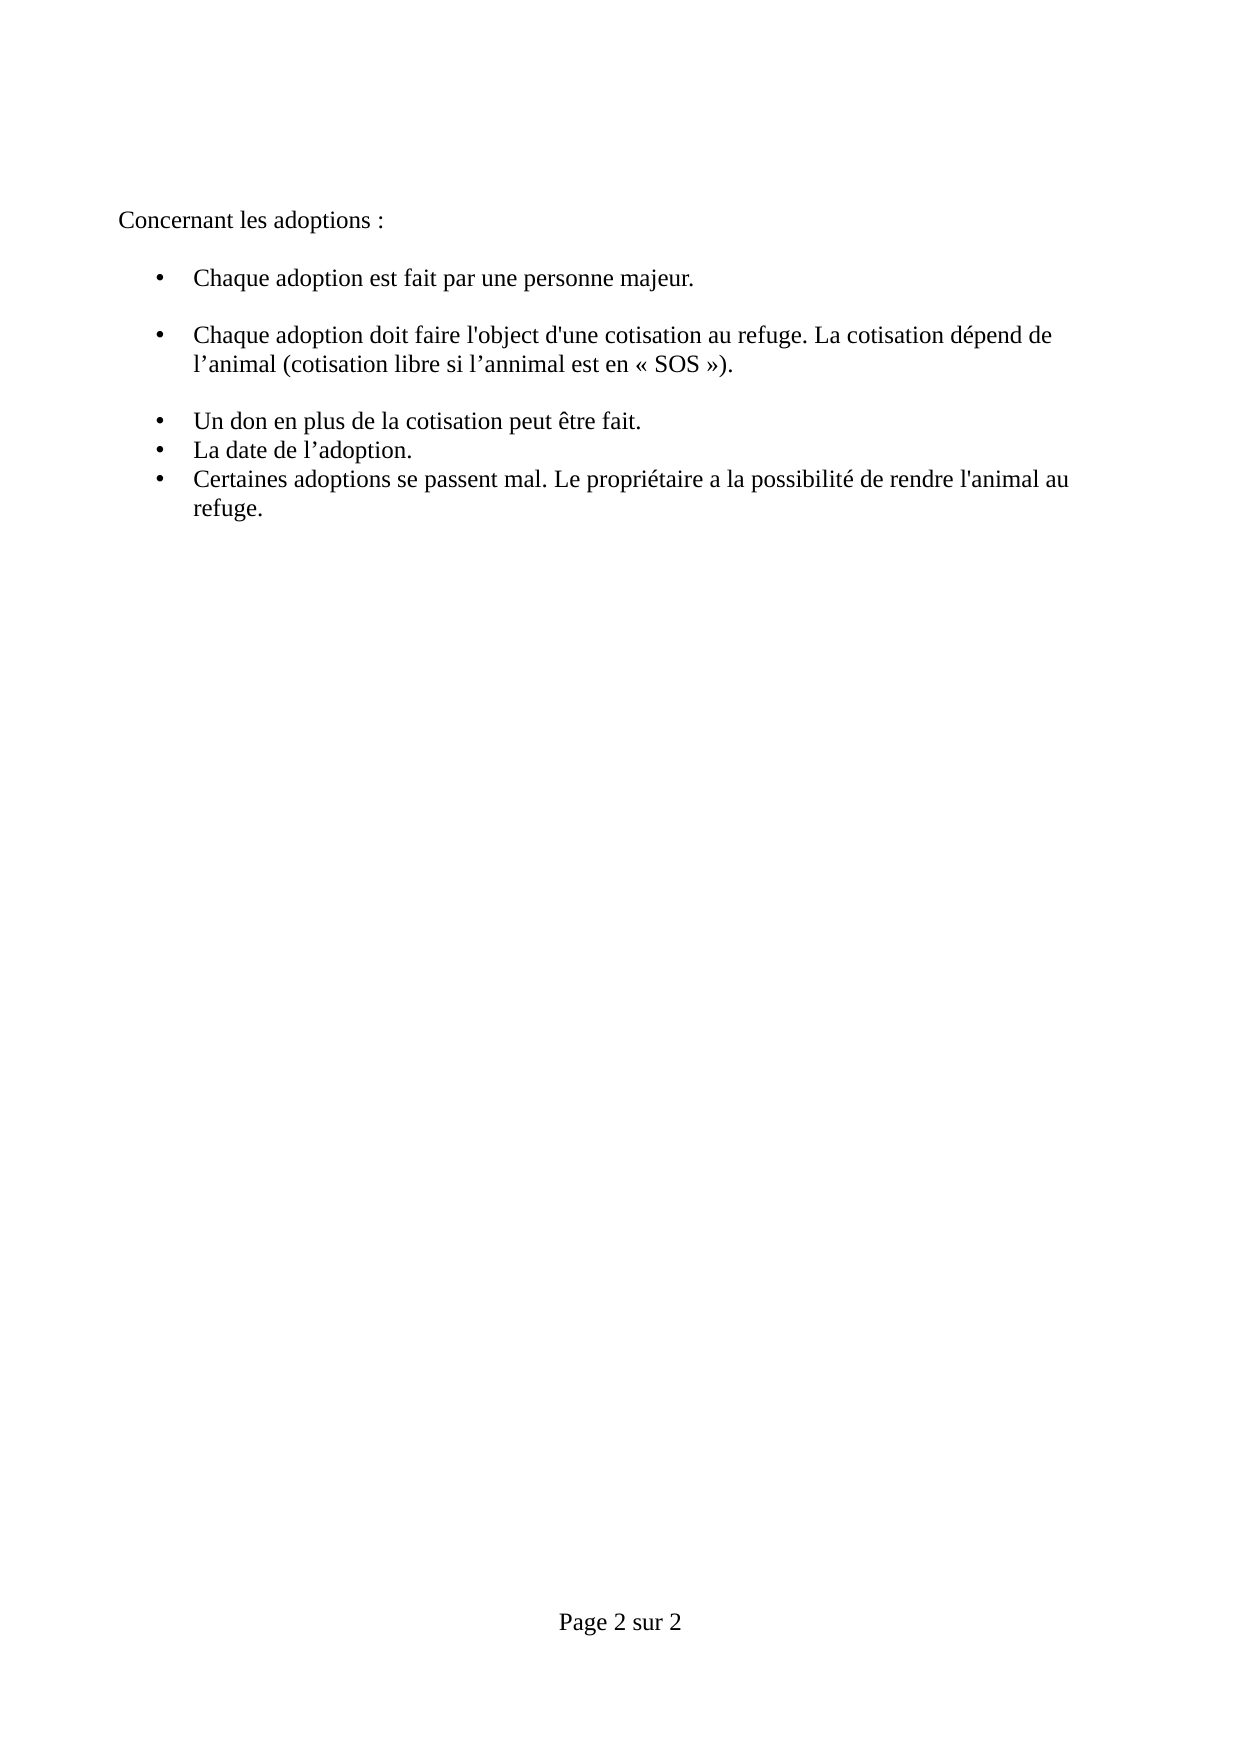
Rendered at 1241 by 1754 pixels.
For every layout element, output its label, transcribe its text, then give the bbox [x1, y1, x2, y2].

list Chaque adoption doit faire l'object d'une cotisation au refuge. La cotisation dépend de l’animal (cotisation libre si l’annimal est en « SOS »). [156, 320, 1122, 378]
list Certaines adoptions se passent mal. Le propriétaire a la possibilité de rendre l'animal au refuge. [156, 464, 1122, 521]
list Un don en plus de la cotisation peut être fait. [156, 406, 1122, 435]
list La date de l’adoption. [156, 435, 1122, 464]
list Chaque adoption est fait par une personne majeur. [156, 263, 1122, 291]
text Concernant les adoptions : [118, 205, 1122, 234]
